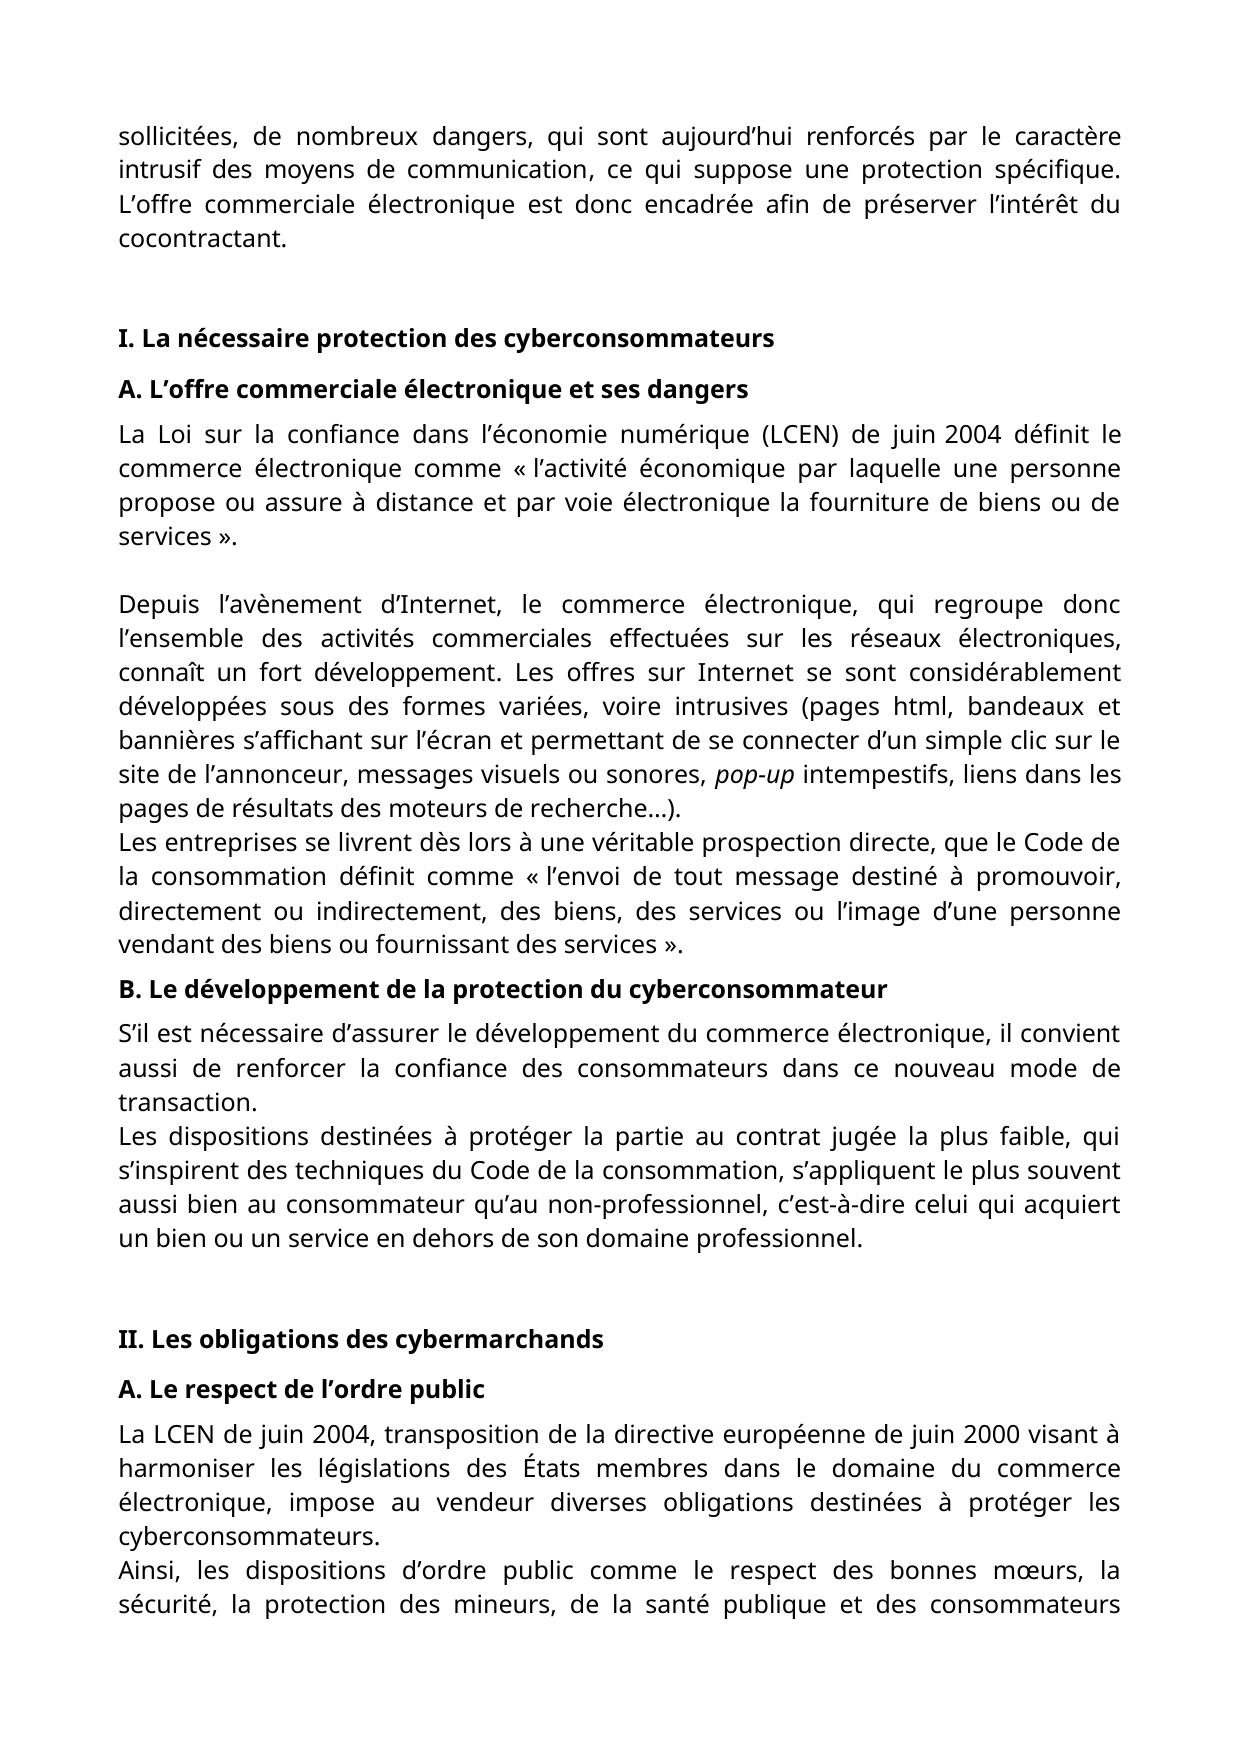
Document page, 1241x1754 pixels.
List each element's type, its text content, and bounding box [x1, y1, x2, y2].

text A. Le respect de l’ordre public [118, 1372, 1122, 1406]
text Les entreprises se livrent dès lors à une véritable prospection directe, que le Code de la consommation définit comme « l’envoi de tout message destiné à promouvoir, directement ou indirectement, des biens, des services ou l’image d’une personne vendant des biens ou fournissant des services ». [118, 825, 1122, 961]
text II. Les obligations des cybermarchands [118, 1321, 1122, 1355]
text B. Le développement de la protection du cyberconsommateur [118, 972, 1122, 1006]
text Depuis l’avènement d’Internet, le commerce électronique, qui regroupe donc l’ensemble des activités commerciales effectuées sur les réseaux électroniques, connaît un fort développement. Les offres sur Internet se sont considérablement développées sous des formes variées, voire intrusives (pages html, bandeaux et bannières s’affichant sur l’écran et permettant de se connecter d’un simple clic sur le site de l’annonceur, messages visuels ou sonores, pop-up intempestifs, liens dans les pages de résultats des moteurs de recherche…). [118, 587, 1122, 825]
text I. La nécessaire protection des cyberconsommateurs [118, 321, 1122, 355]
text La LCEN de juin 2004, transposition de la directive européenne de juin 2000 visant à harmoniser les législations des États membres dans le domaine du commerce électronique, impose au vendeur diverses obligations destinées à protéger les cyberconsommateurs. [118, 1416, 1122, 1553]
text Les dispositions destinées à protéger la partie au contrat jugée la plus faible, qui s’inspirent des techniques du Code de la consommation, s’appliquent le plus souvent aussi bien au consommateur qu’au non-professionnel, c’est-à-dire celui qui acquiert un bien ou un service en dehors de son domaine professionnel. [118, 1118, 1122, 1254]
text A. L’offre commerciale électronique et ses dangers [118, 372, 1122, 406]
text S’il est nécessaire d’assurer le développement du commerce électronique, il convient aussi de renforcer la confiance des consommateurs dans ce nouveau mode de transaction. [118, 1016, 1122, 1118]
text Ainsi, les dispositions d’ordre public comme le respect des bonnes mœurs, la sécurité, la protection des mineurs, de la santé publique et des consommateurs [118, 1553, 1122, 1621]
text sollicitées, de nombreux dangers, qui sont aujourd’hui renforcés par le caractère intrusif des moyens de communication, ce qui suppose une protection spécifique. L’offre commerciale électronique est donc encadrée afin de préserver l’intérêt du cocontractant. [118, 118, 1122, 254]
text La Loi sur la confiance dans l’économie numérique (LCEN) de juin 2004 définit le commerce électronique comme « l’activité économique par laquelle une personne propose ou assure à distance et par voie électronique la fourniture de biens ou de services ». [118, 416, 1122, 552]
